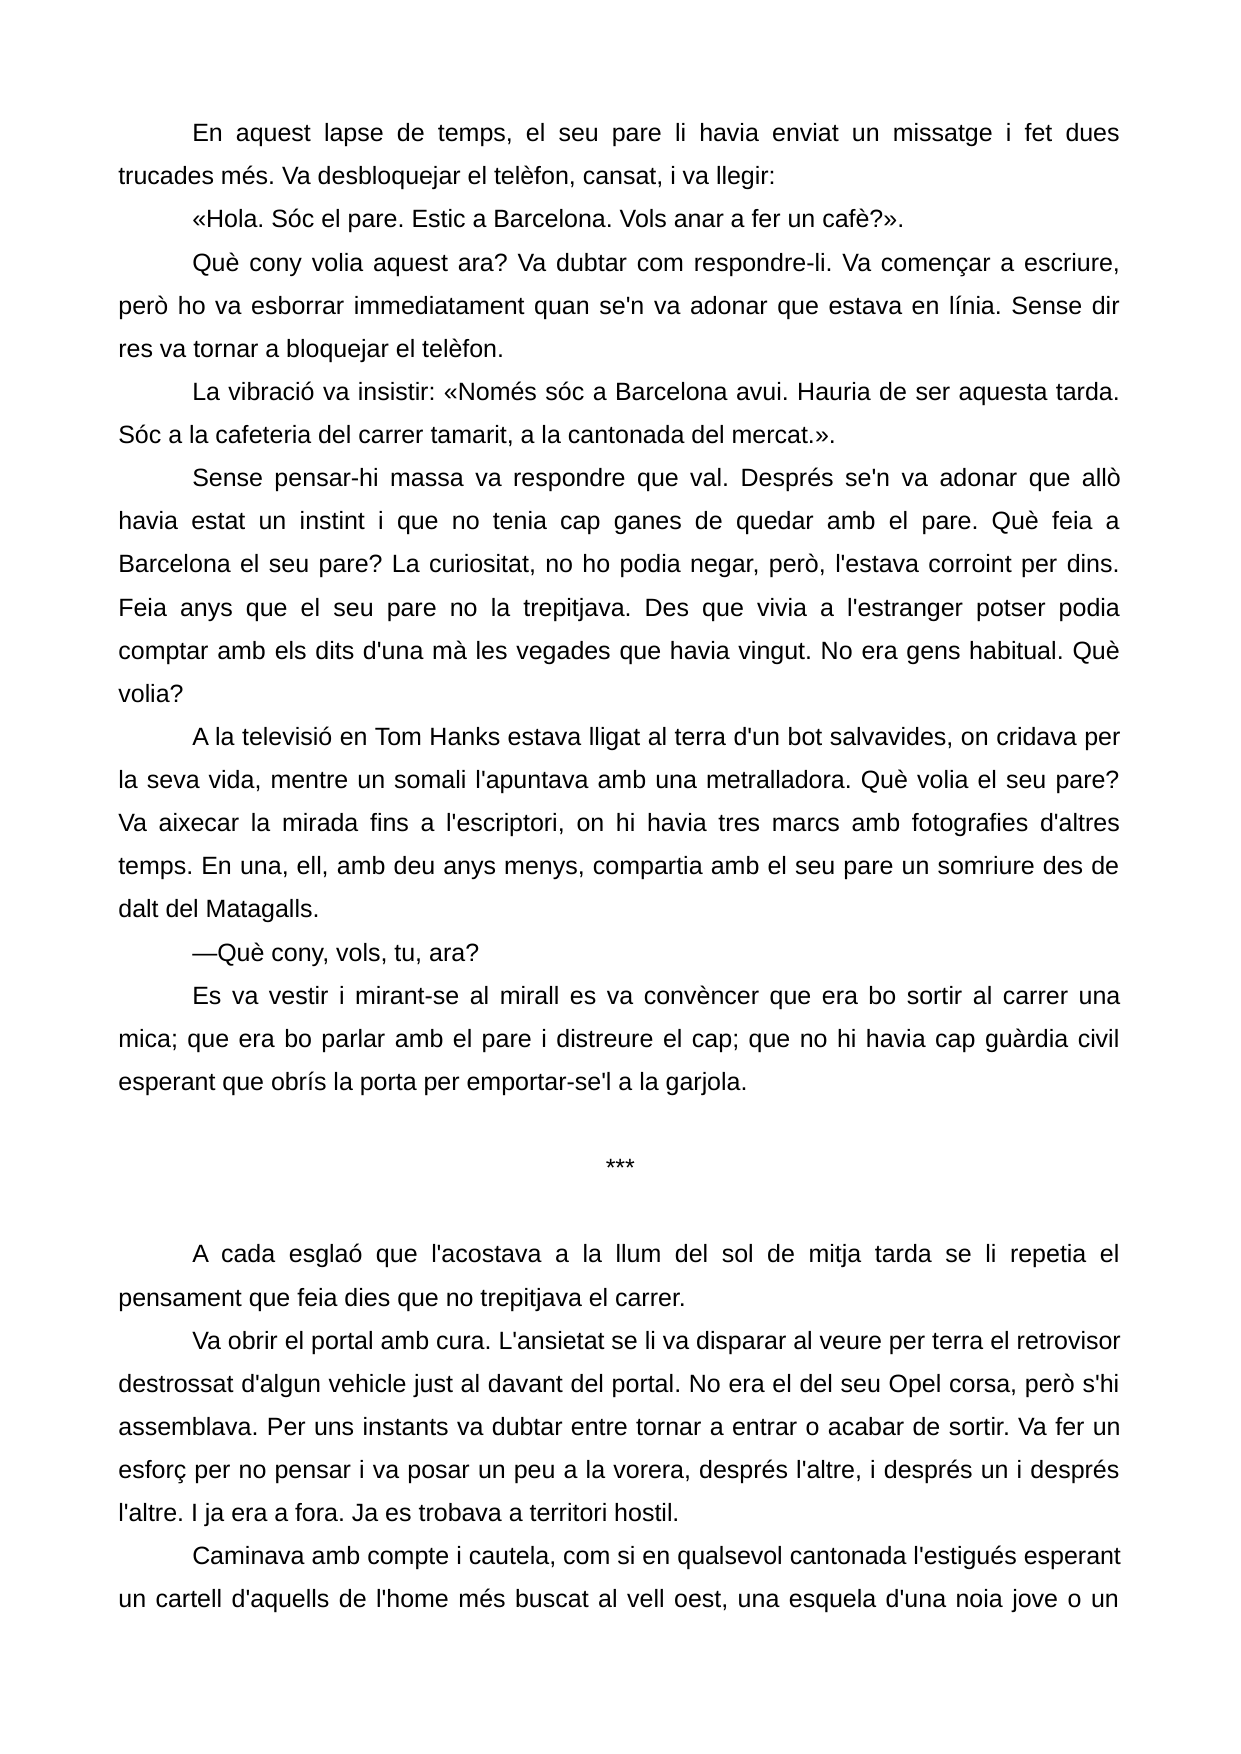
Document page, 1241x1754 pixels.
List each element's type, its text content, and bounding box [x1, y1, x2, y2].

text —Què cony, vols, tu, ara? [118, 937, 1122, 966]
text A cada esglaó que l'acostava a la llum del sol de mitja tarda se li repetia el pensament que feia dies que no trepitjava el carrer. [118, 1239, 1122, 1311]
text La vibració va insistir: «Només sóc a Barcelona avui. Hauria de ser aquesta tarda. Sóc a la cafeteria del carrer tamarit, a la cantonada del mercat.». [118, 377, 1122, 449]
text En aquest lapse de temps, el seu pare li havia enviat un missatge i fet dues trucades més. Va desbloquejar el telèfon, cansat, i va llegir: [118, 118, 1122, 190]
text «Hola. Sóc el pare. Estic a Barcelona. Vols anar a fer un cafè?». [118, 204, 1122, 233]
text A la televisió en Tom Hanks estava lligat al terra d'un bot salvavides, on cridava per la seva vida, mentre un somali l'apuntava amb una metralladora. Què volia el seu pare? Va aixecar la mirada fins a l'escriptori, on hi havia tres marcs amb fotografies d'altres temps. En una, ell, amb deu anys menys, compartia amb el seu pare un somriure des de dalt del Matagalls. [118, 722, 1122, 923]
text Va obrir el portal amb cura. L'ansietat se li va disparar al veure per terra el retrovisor destrossat d'algun vehicle just al davant del portal. No era el del seu Opel corsa, però s'hi assemblava. Per uns instants va dubtar entre tornar a entrar o acabar de sortir. Va fer un esforç per no pensar i va posar un peu a la vorera, després l'altre, i després un i després l'altre. I ja era a fora. Ja es trobava a territori hostil. [118, 1326, 1122, 1527]
text Què cony volia aquest ara? Va dubtar com respondre-li. Va començar a escriure, però ho va esborrar immediatament quan se'n va adonar que estava en línia. Sense dir res va tornar a bloquejar el telèfon. [118, 247, 1122, 362]
text Caminava amb compte i cautela, com si en qualsevol cantonada l'estigués esperant un cartell d'aquells de l'home més buscat al vell oest, una esquela d'una noia jove o un [118, 1541, 1122, 1613]
text Sense pensar-hi massa va respondre que val. Després se'n va adonar que allò havia estat un instint i que no tenia cap ganes de quedar amb el pare. Què feia a Barcelona el seu pare? La curiositat, no ho podia negar, però, l'estava corroint per dins. Feia anys que el seu pare no la trepitjava. Des que vivia a l'estranger potser podia comptar amb els dits d'una mà les vegades que havia vingut. No era gens habitual. Què volia? [118, 463, 1122, 707]
text Es va vestir i mirant-se al mirall es va convèncer que era bo sortir al carrer una mica; que era bo parlar amb el pare i distreure el cap; que no hi havia cap guàrdia civil esperant que obrís la porta per emportar-se'l a la garjola. [118, 981, 1122, 1096]
text *** [118, 1153, 1122, 1182]
